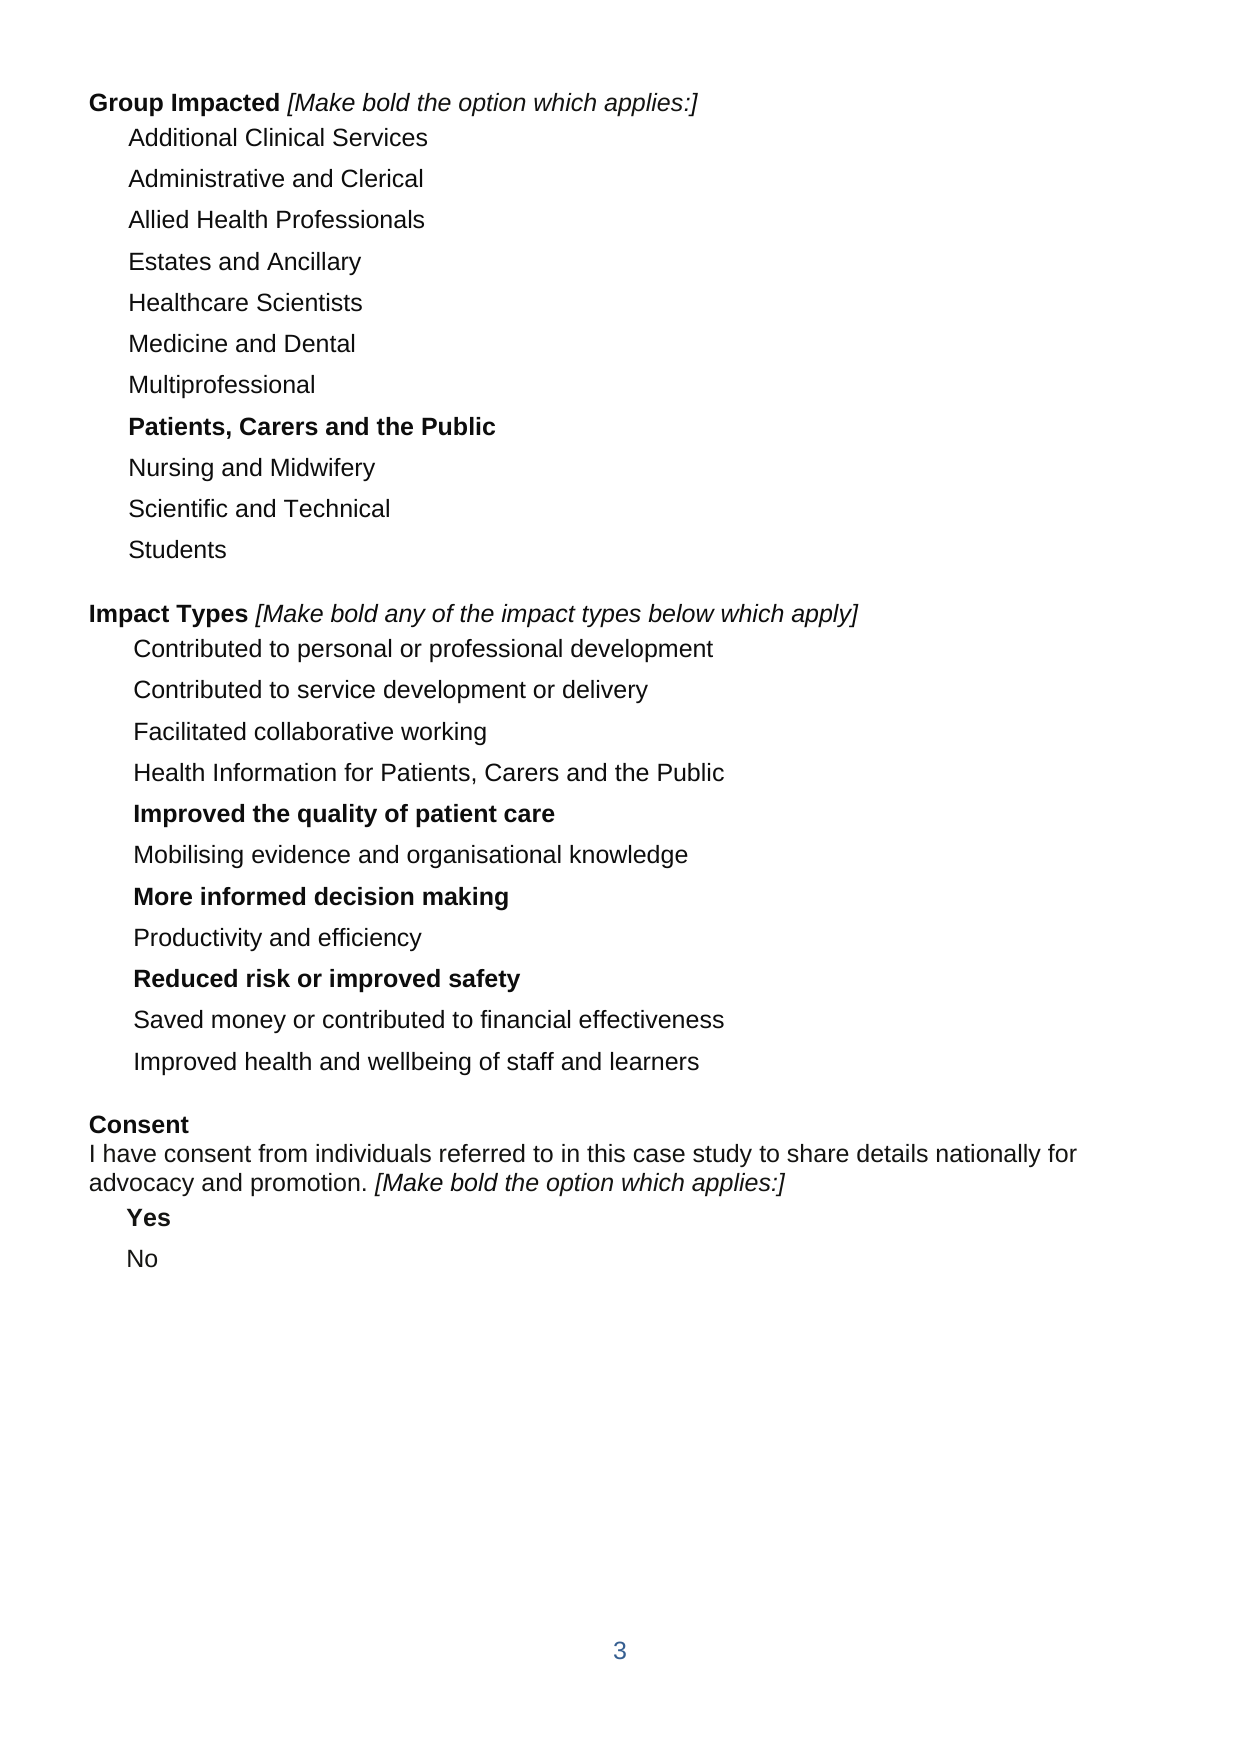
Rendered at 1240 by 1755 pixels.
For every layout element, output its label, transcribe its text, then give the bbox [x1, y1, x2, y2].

text Contributed to personal or professional development [133, 634, 1151, 663]
text Reduced risk or improved safety [133, 964, 1151, 993]
text Nursing and Midwifery [128, 453, 1151, 482]
text Estates and Ancillary [128, 247, 1151, 275]
text Facilitated collaborative working [133, 717, 1151, 745]
text Multiprofessional [128, 370, 1151, 399]
text Mobilising evidence and organisational knowledge [133, 840, 1151, 869]
text More informed decision making [133, 882, 1151, 910]
text Students [128, 535, 1151, 564]
text I have consent from individuals referred to in this case study to share details nationally for advocacy and promotion. [Make bold the option which applies:] [89, 1139, 1151, 1197]
text Allied Health Professionals [128, 205, 1151, 234]
text Impact Types [Make bold any of the impact types below which apply] [89, 599, 1151, 628]
text Improved the quality of patient care [133, 799, 1151, 828]
text Contributed to service development or delivery [133, 675, 1151, 704]
text No [126, 1244, 1151, 1273]
text Patients, Carers and the Public [128, 412, 1151, 440]
text Yes [126, 1203, 1151, 1232]
text Administrative and Clerical [128, 164, 1151, 193]
text Improved health and wellbeing of staff and learners [133, 1047, 1151, 1075]
text Productivity and efficiency [133, 923, 1151, 952]
text Consent [89, 1110, 1151, 1139]
text Health Information for Patients, Carers and the Public [133, 758, 1151, 787]
text Medicine and Dental [128, 329, 1151, 358]
text Group Impacted [Make bold the option which applies:] [89, 88, 1151, 117]
text Saved money or contributed to financial effectiveness [133, 1005, 1151, 1034]
text Additional Clinical Services [128, 123, 1151, 152]
text Healthcare Scientists [128, 288, 1151, 317]
text Scientific and Technical [128, 494, 1151, 523]
